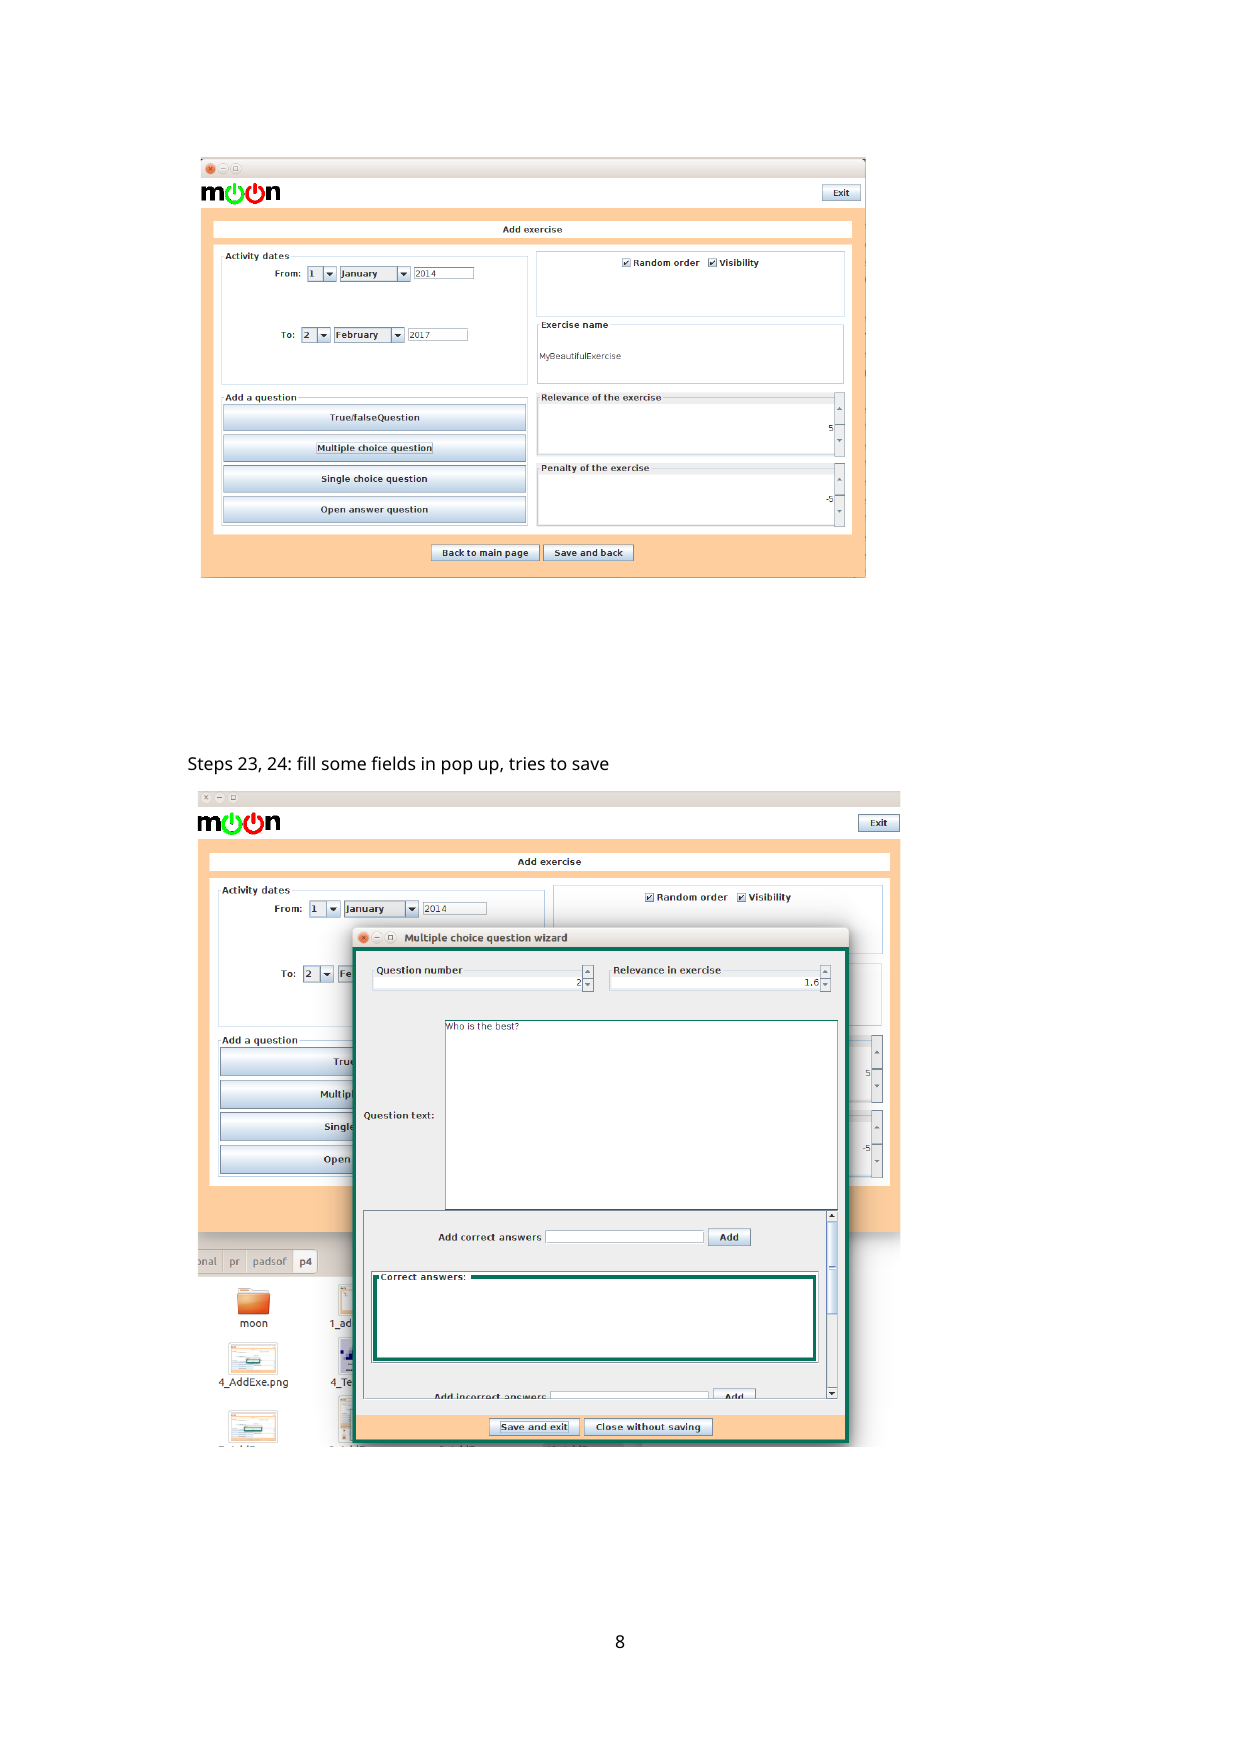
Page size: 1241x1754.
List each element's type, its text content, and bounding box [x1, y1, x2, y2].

picture [197, 791, 901, 1447]
picture [200, 157, 866, 578]
text Steps 23, 24: fill some fields in pop up, tries to save [187, 752, 1053, 776]
